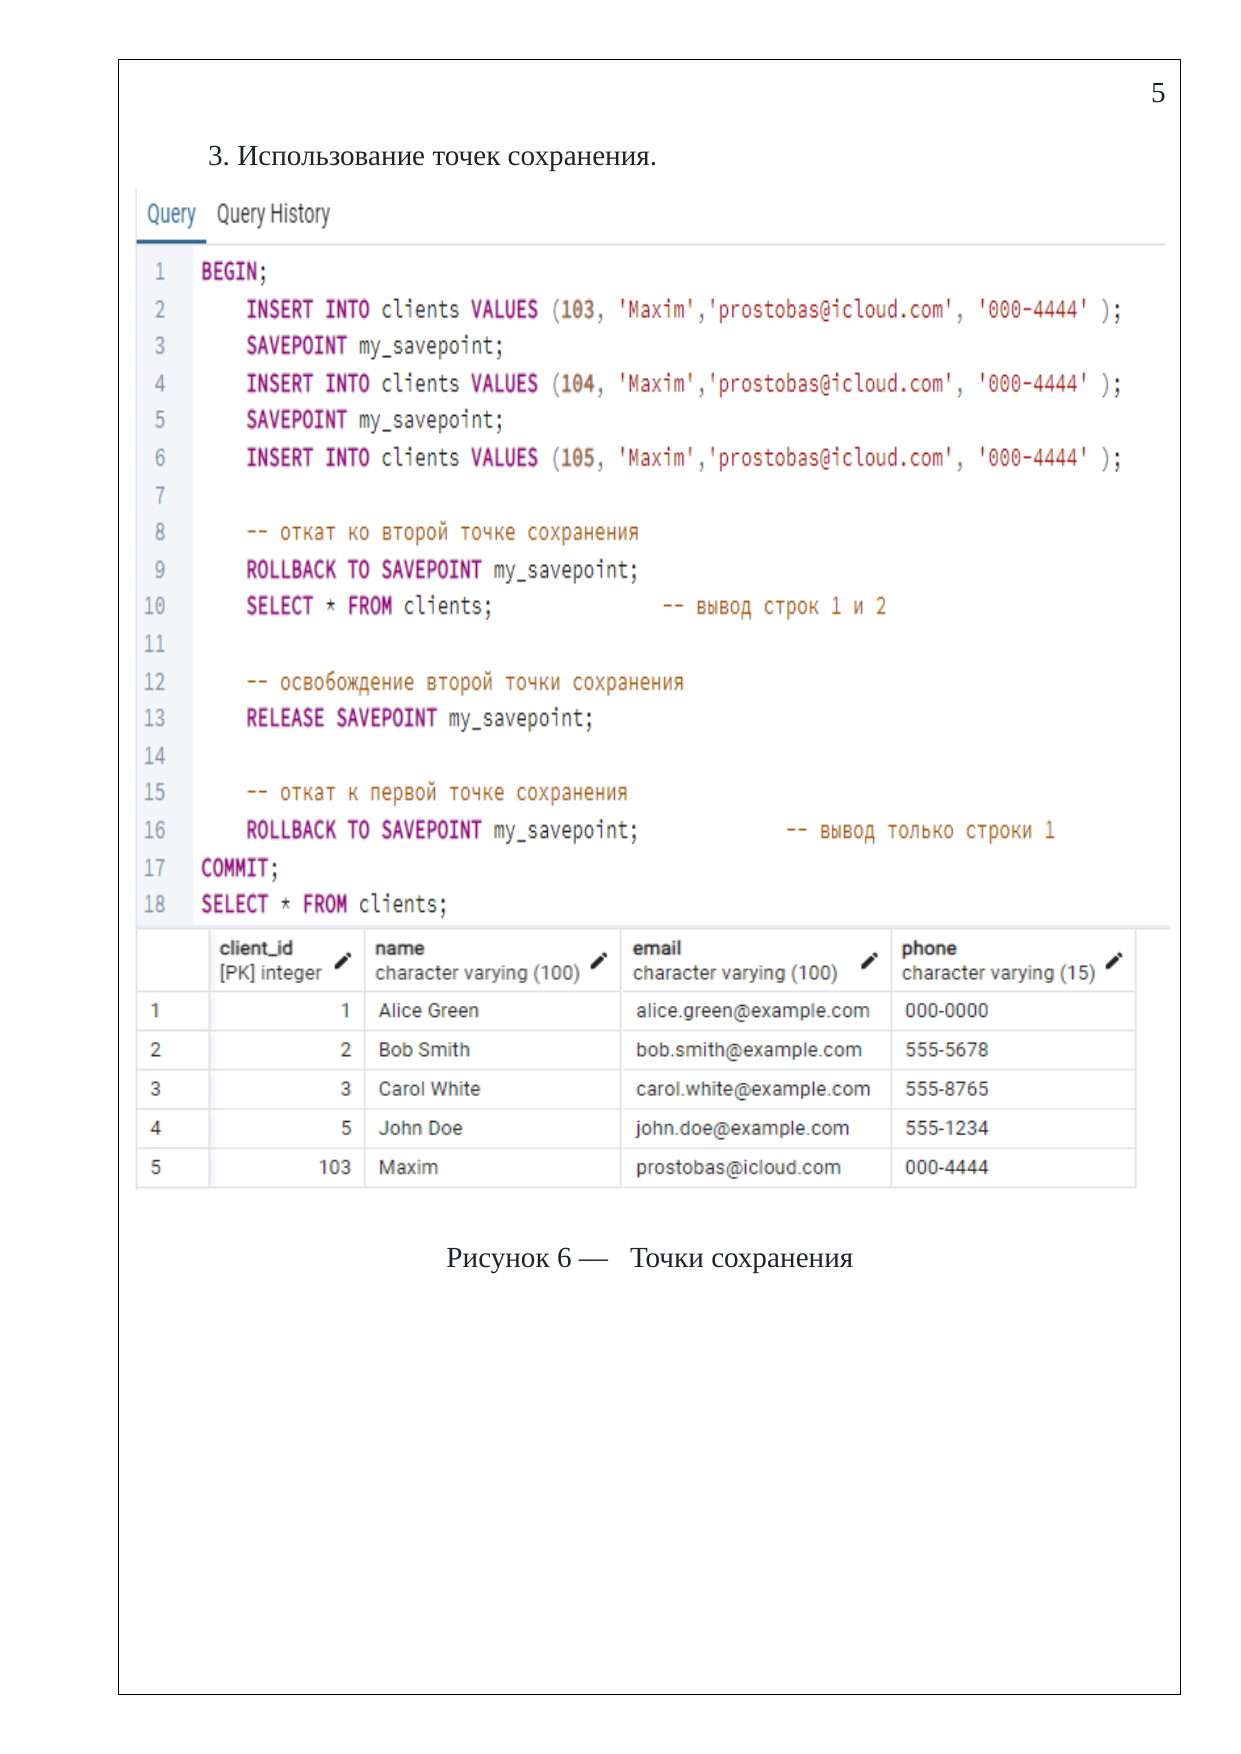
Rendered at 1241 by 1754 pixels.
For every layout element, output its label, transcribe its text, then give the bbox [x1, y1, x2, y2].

text 5 [134, 75, 1165, 108]
text 3. Использование точек сохранения. [134, 138, 1165, 171]
text Рисунок 6 — Точки сохранения [134, 1240, 1165, 1273]
picture [131, 188, 1171, 1190]
